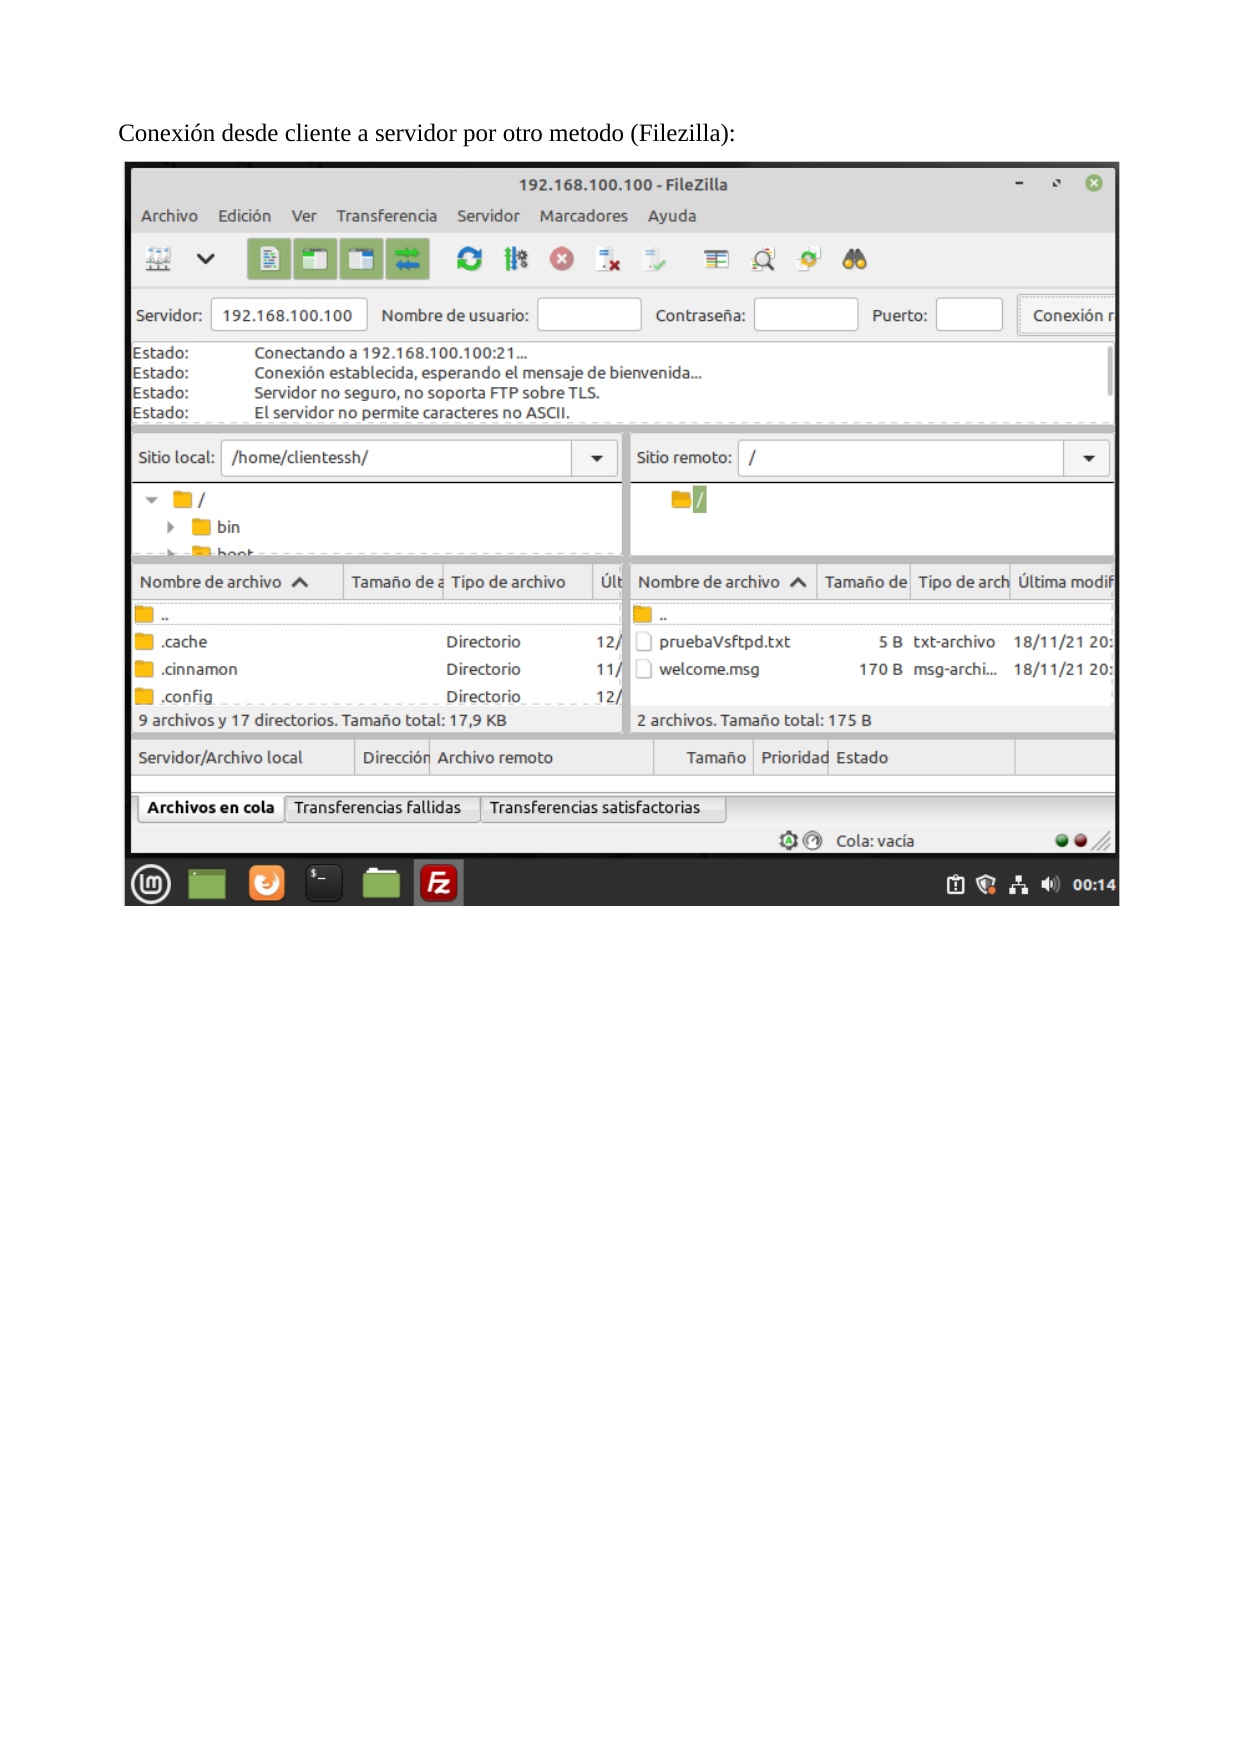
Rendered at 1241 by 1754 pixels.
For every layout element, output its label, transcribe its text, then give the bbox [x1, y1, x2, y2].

text Conexión desde cliente a servidor por otro metodo (Filezilla): [118, 118, 1122, 147]
picture [987, 161, 1120, 906]
